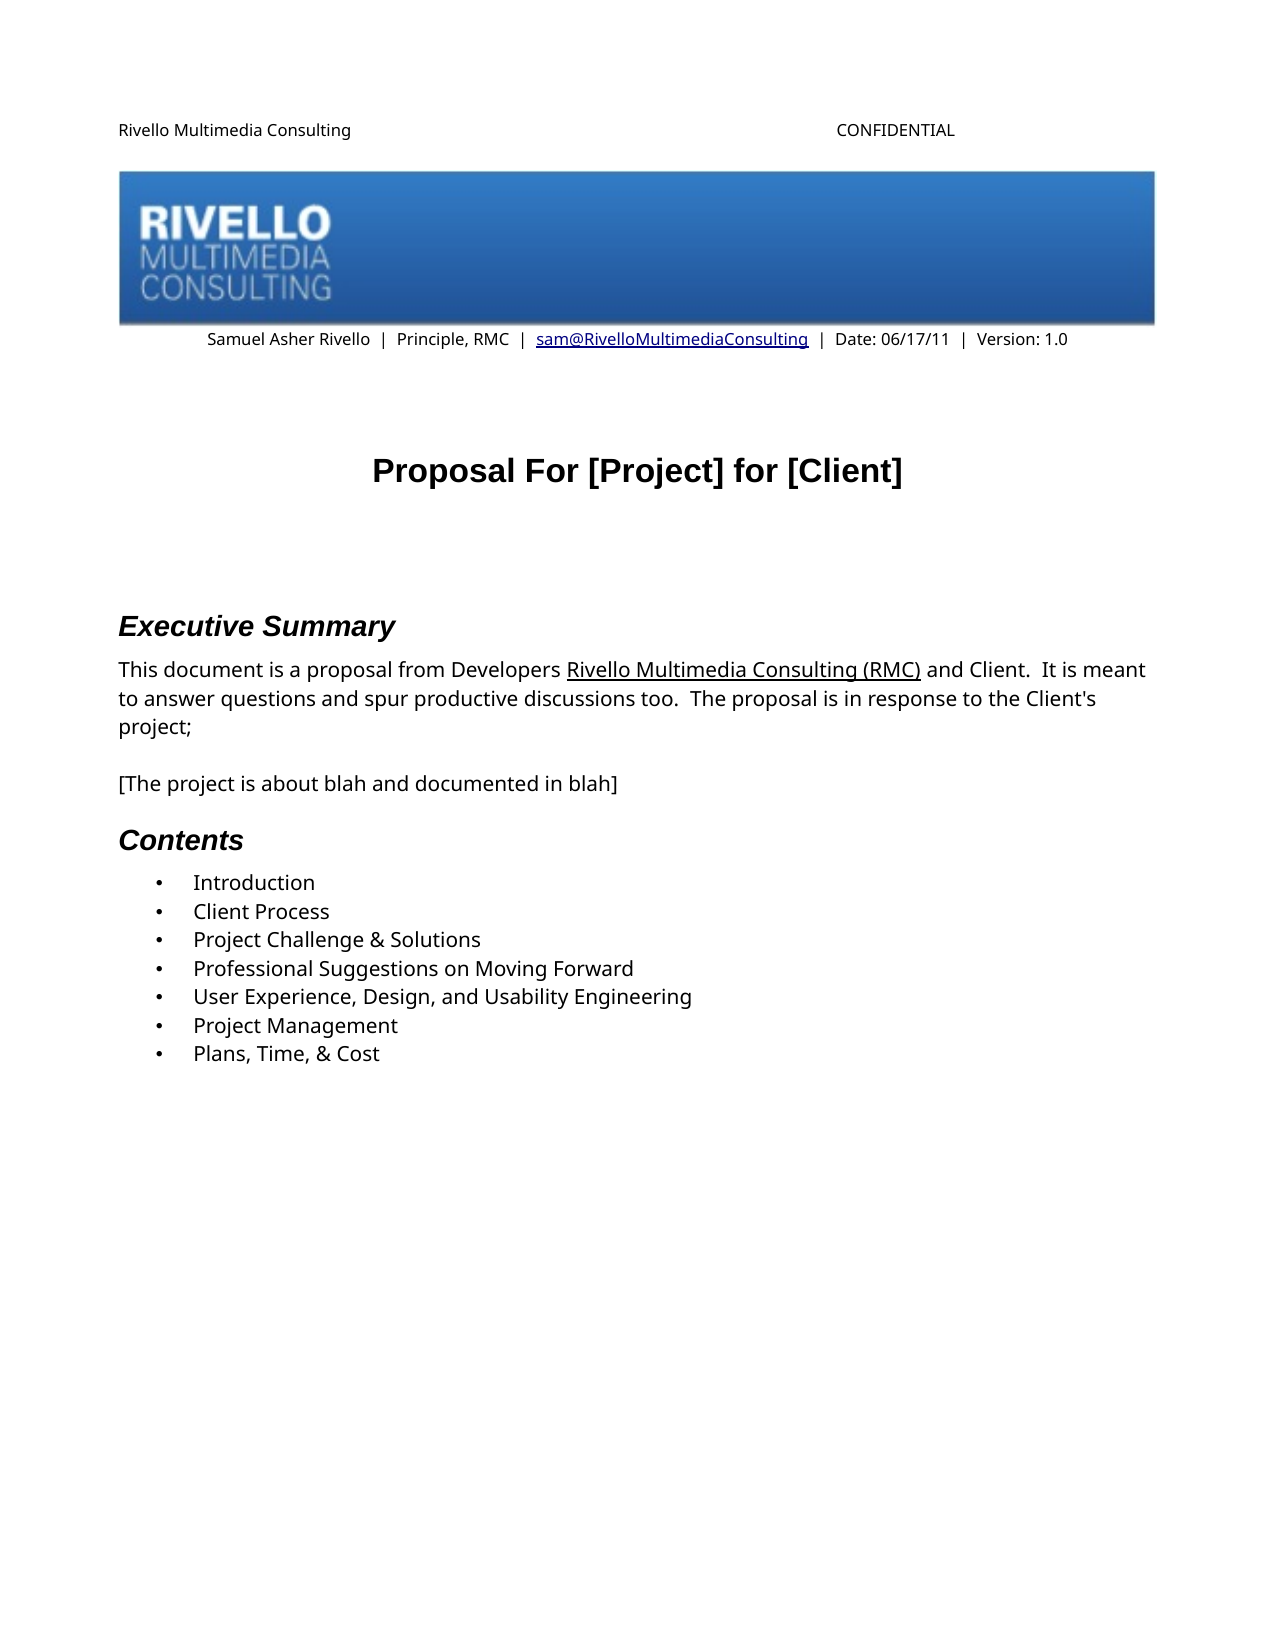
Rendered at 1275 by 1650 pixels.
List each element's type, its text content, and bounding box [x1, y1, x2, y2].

list Professional Suggestions on Moving Forward [156, 954, 1157, 982]
picture [118, 170, 1157, 328]
subtitle Executive Summary [118, 609, 1157, 643]
text [The project is about blah and documented in blah] [118, 769, 1157, 797]
list Introduction [156, 868, 1157, 897]
list Plans, Time, & Cost [156, 1039, 1157, 1068]
list User Experience, Design, and Usability Engineering [156, 982, 1157, 1011]
list Project Challenge & Solutions [156, 925, 1157, 954]
list Client Process [156, 897, 1157, 925]
subtitle Proposal For [Project] for [Client] [118, 451, 1157, 490]
text This document is a proposal from Developers Rivello Multimedia Consulting (RMC) and Client. It is meant to answer questions and spur productive discussions too. The proposal is in response to the Client's project; [118, 655, 1157, 741]
text Samuel Asher Rivello | Principle, RMC | sam@RivelloMultimediaConsulting | Date: 06/17/11 | Version: 1.0 [118, 328, 1157, 350]
subtitle Contents [118, 822, 1157, 856]
list Project Management [156, 1011, 1157, 1039]
